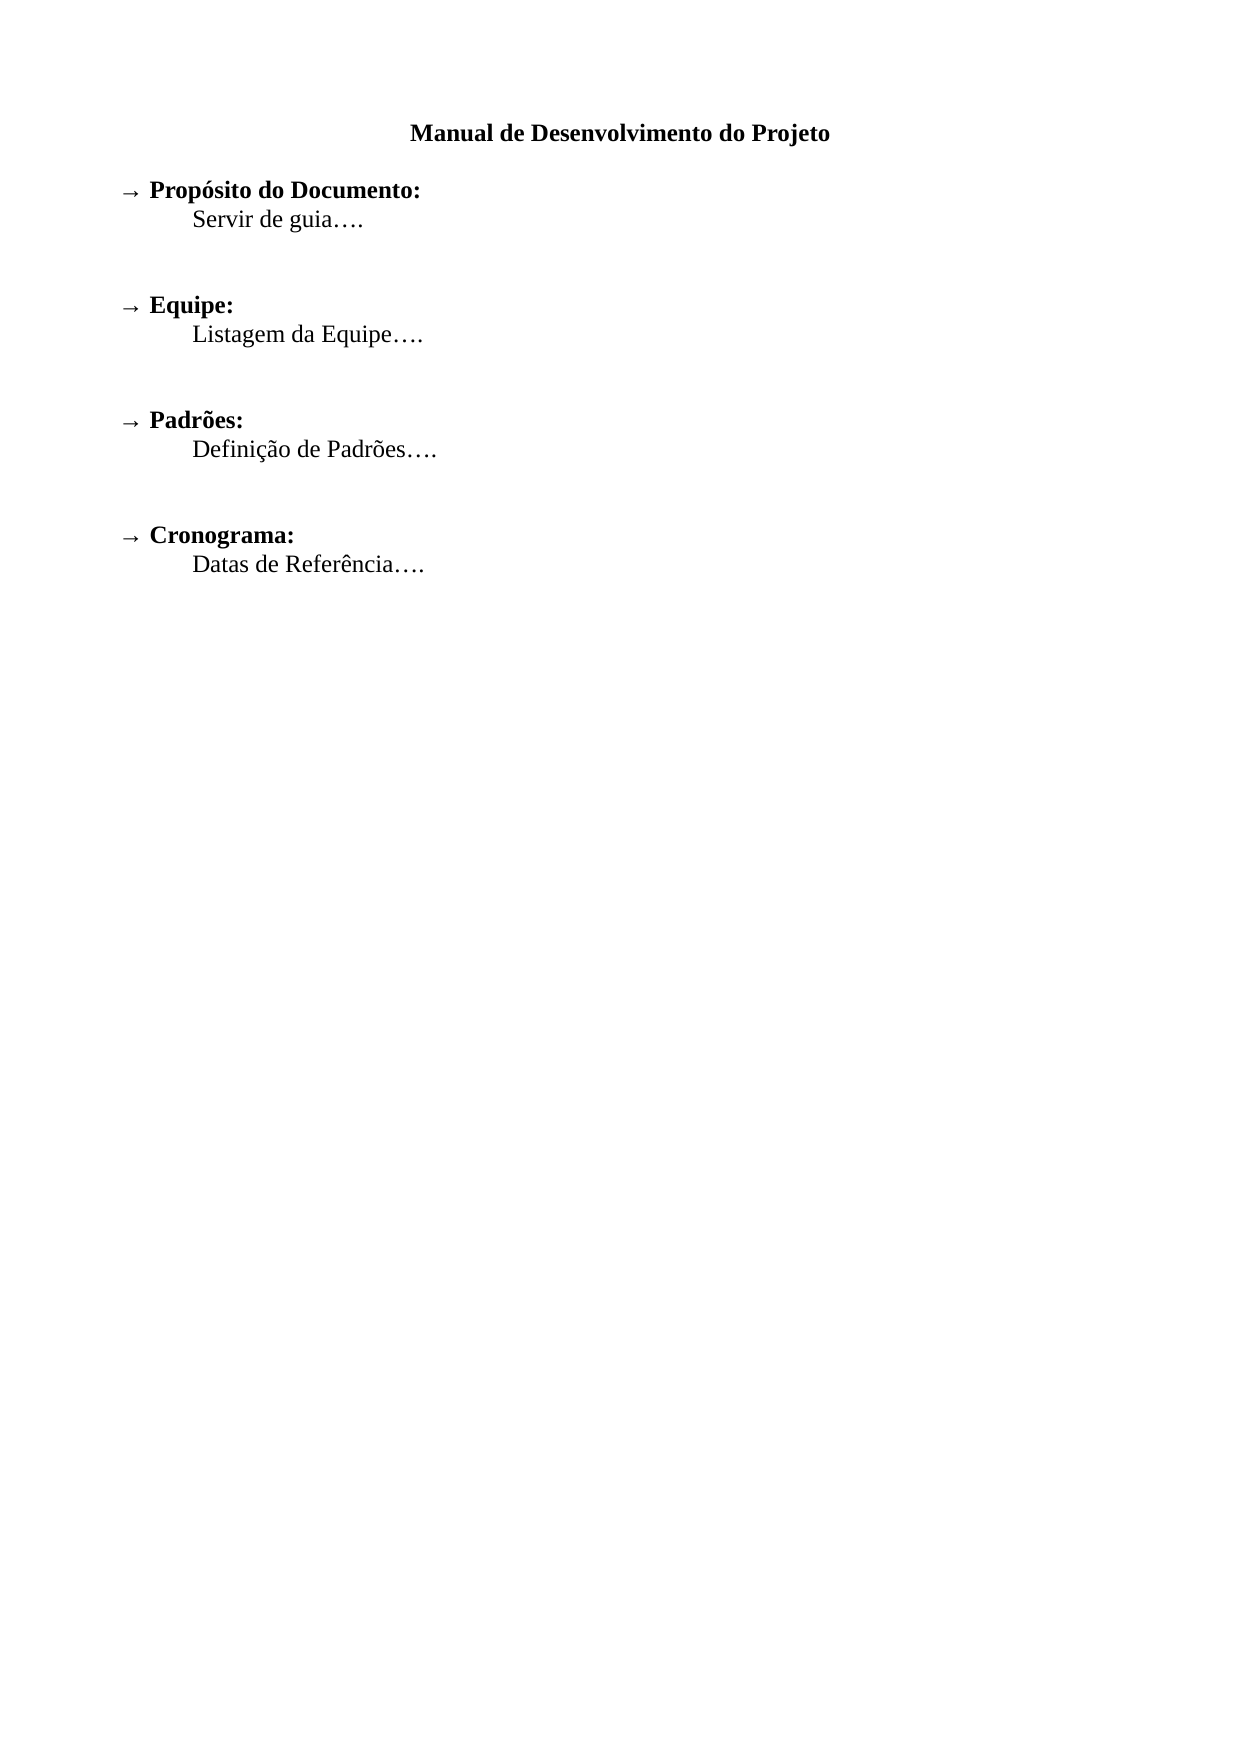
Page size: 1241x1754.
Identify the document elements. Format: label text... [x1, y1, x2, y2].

text → Propósito do Documento: [118, 176, 1122, 204]
text Manual de Desenvolvimento do Projeto [118, 118, 1122, 147]
text Datas de Referência…. [118, 549, 1122, 578]
text Listagem da Equipe…. [118, 319, 1122, 348]
text → Padrões: [118, 406, 1122, 434]
text → Equipe: [118, 291, 1122, 319]
text Servir de guia…. [118, 204, 1122, 233]
text Definição de Padrões…. [118, 434, 1122, 463]
text → Cronograma: [118, 521, 1122, 549]
